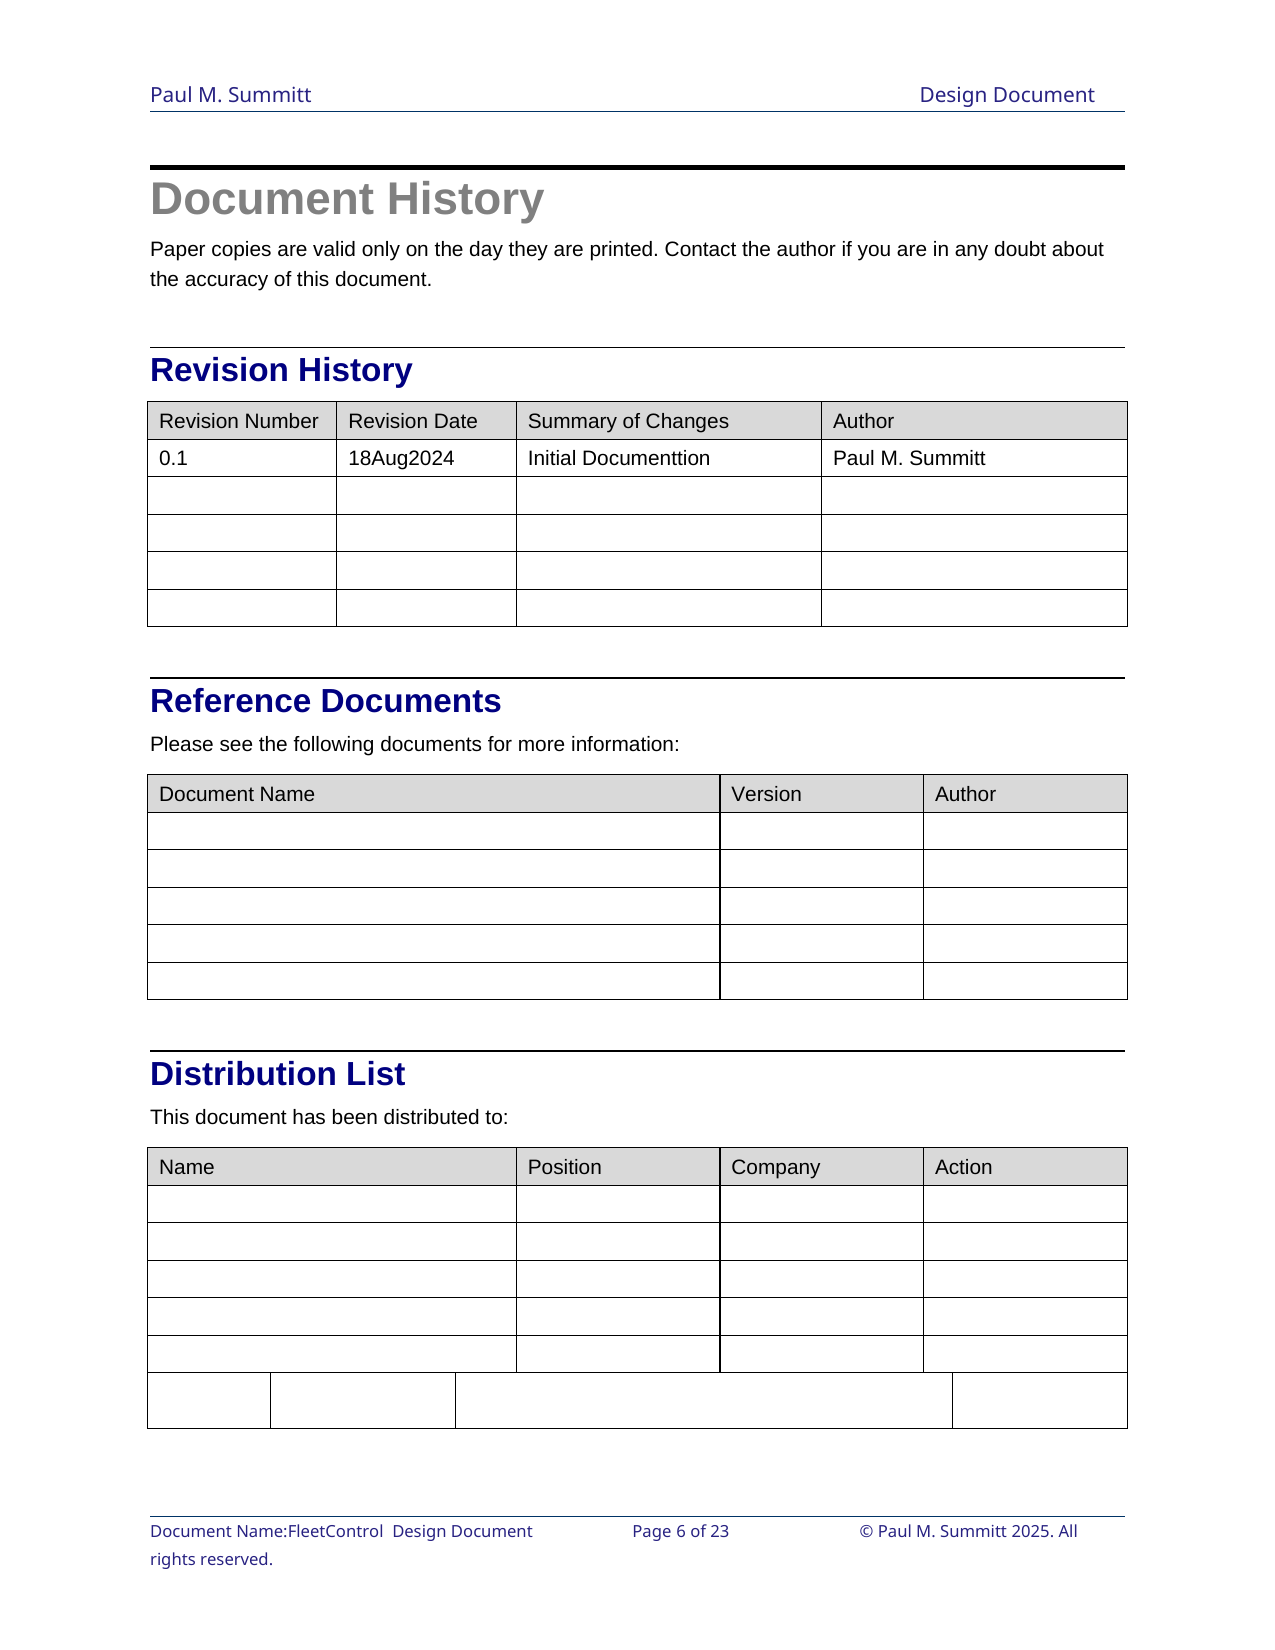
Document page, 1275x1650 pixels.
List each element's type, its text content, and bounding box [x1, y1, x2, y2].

table_cell [148, 477, 336, 514]
table_cell [721, 1223, 923, 1260]
table_cell [148, 1373, 270, 1428]
table_cell [822, 477, 1127, 514]
table_cell [337, 552, 516, 589]
table_cell [924, 1336, 1127, 1372]
text Please see the following documents for more information: [150, 732, 1125, 756]
table_header Action [924, 1148, 1127, 1185]
table_cell [148, 515, 336, 551]
table_cell [148, 1298, 516, 1335]
table_cell [148, 850, 719, 887]
table_cell [517, 552, 821, 589]
table_cell [953, 1373, 1127, 1428]
table_header Name [148, 1148, 516, 1185]
table_cell [148, 590, 336, 626]
table_cell [721, 1186, 923, 1222]
table_cell [924, 1298, 1127, 1335]
table_cell [148, 1336, 516, 1372]
table_header Revision Number [148, 402, 336, 439]
table_cell [924, 850, 1127, 887]
table_cell [148, 925, 719, 962]
table_cell [924, 963, 1127, 999]
table_cell [721, 1298, 923, 1335]
table_cell [721, 963, 923, 999]
table_cell [148, 552, 336, 589]
table_cell [148, 1186, 516, 1222]
table_cell [517, 515, 821, 551]
table_cell Paul M. Summitt [822, 440, 1127, 476]
table_cell [822, 515, 1127, 551]
table_cell [271, 1373, 455, 1428]
table_cell [822, 590, 1127, 626]
table_header Summary of Changes [517, 402, 821, 439]
table_cell [517, 1261, 719, 1297]
table_cell [924, 813, 1127, 849]
table_cell [721, 1261, 923, 1297]
table_cell [822, 552, 1127, 589]
table_cell [721, 850, 923, 887]
table_header Position [517, 1148, 719, 1185]
table_cell [721, 925, 923, 962]
table_cell [517, 477, 821, 514]
table_cell 18Aug2024 [337, 440, 516, 476]
text Revision History [150, 348, 1125, 389]
table_header Version [721, 775, 923, 812]
table_header Revision Date [337, 402, 516, 439]
table_cell [148, 1223, 516, 1260]
table_cell [148, 888, 719, 924]
table_cell Initial Documenttion [517, 440, 821, 476]
table_cell [337, 590, 516, 626]
table_header Author [822, 402, 1127, 439]
text Reference Documents [150, 679, 1125, 719]
table_cell [924, 1261, 1127, 1297]
table_cell [924, 925, 1127, 962]
table_cell [517, 1223, 719, 1260]
table_cell [721, 1336, 923, 1372]
table_cell [517, 1298, 719, 1335]
table_cell [721, 888, 923, 924]
table_header Company [721, 1148, 923, 1185]
table_cell [517, 1336, 719, 1372]
table_cell [148, 963, 719, 999]
text Document History [150, 170, 1125, 224]
table_cell [337, 477, 516, 514]
text This document has been distributed to: [150, 1105, 1125, 1129]
table_cell [456, 1373, 952, 1428]
table_cell [337, 515, 516, 551]
table_header Author [924, 775, 1127, 812]
table_cell [924, 1223, 1127, 1260]
table_cell 0.1 [148, 440, 336, 476]
table_cell [148, 813, 719, 849]
table_cell [924, 888, 1127, 924]
table_cell [721, 813, 923, 849]
text Distribution List [150, 1052, 1125, 1092]
table_cell [517, 590, 821, 626]
text Paper copies are valid only on the day they are printed. Contact the author if you are in any doubt about the accuracy of this document. [150, 237, 1125, 291]
table_cell [517, 1186, 719, 1222]
table_cell [148, 1261, 516, 1297]
table_header Document Name [148, 775, 719, 812]
table_cell [924, 1186, 1127, 1222]
